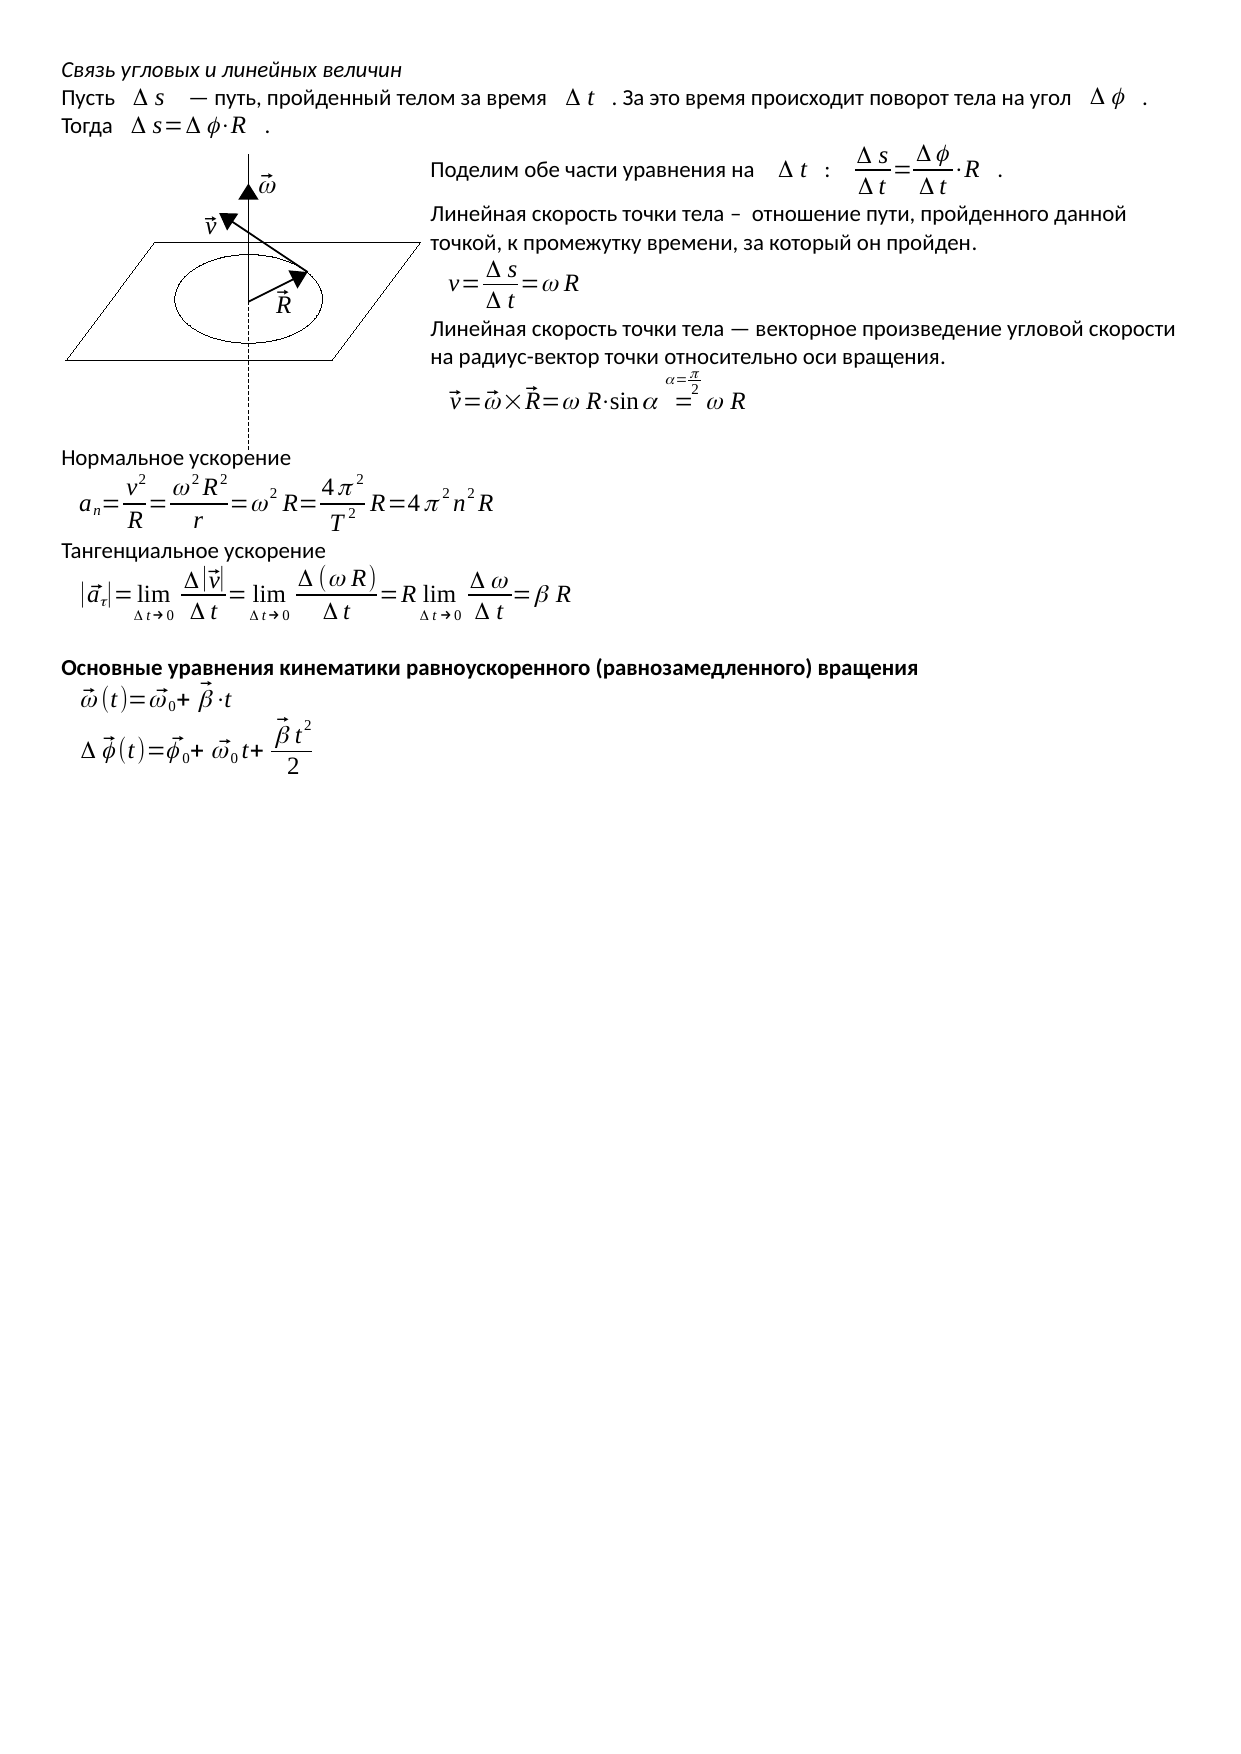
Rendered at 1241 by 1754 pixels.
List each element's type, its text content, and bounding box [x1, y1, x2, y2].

text Основные уравнения кинематики равноускоренного (равнозамедленного) вращения [61, 653, 1180, 681]
text Линейная скорость точки тела — векторное произведение угловой скорости на радиус-вектор точки относительно оси вращения. [430, 314, 1180, 414]
text Поделим обе части уравнения на : . [430, 140, 1180, 199]
text Связь угловых и линейных величин [61, 55, 1180, 83]
text Линейная скорость точки тела – отношение пути, пройденного данной точкой, к промежутку времени, за который он пройден. [430, 199, 1180, 256]
text Тангенциальное ускорение [61, 537, 1180, 565]
text Пусть — путь, пройденный телом за время. За это время происходит поворот тела на угол. Тогда. [61, 83, 1180, 140]
text Нормальное ускорение [61, 443, 1180, 471]
